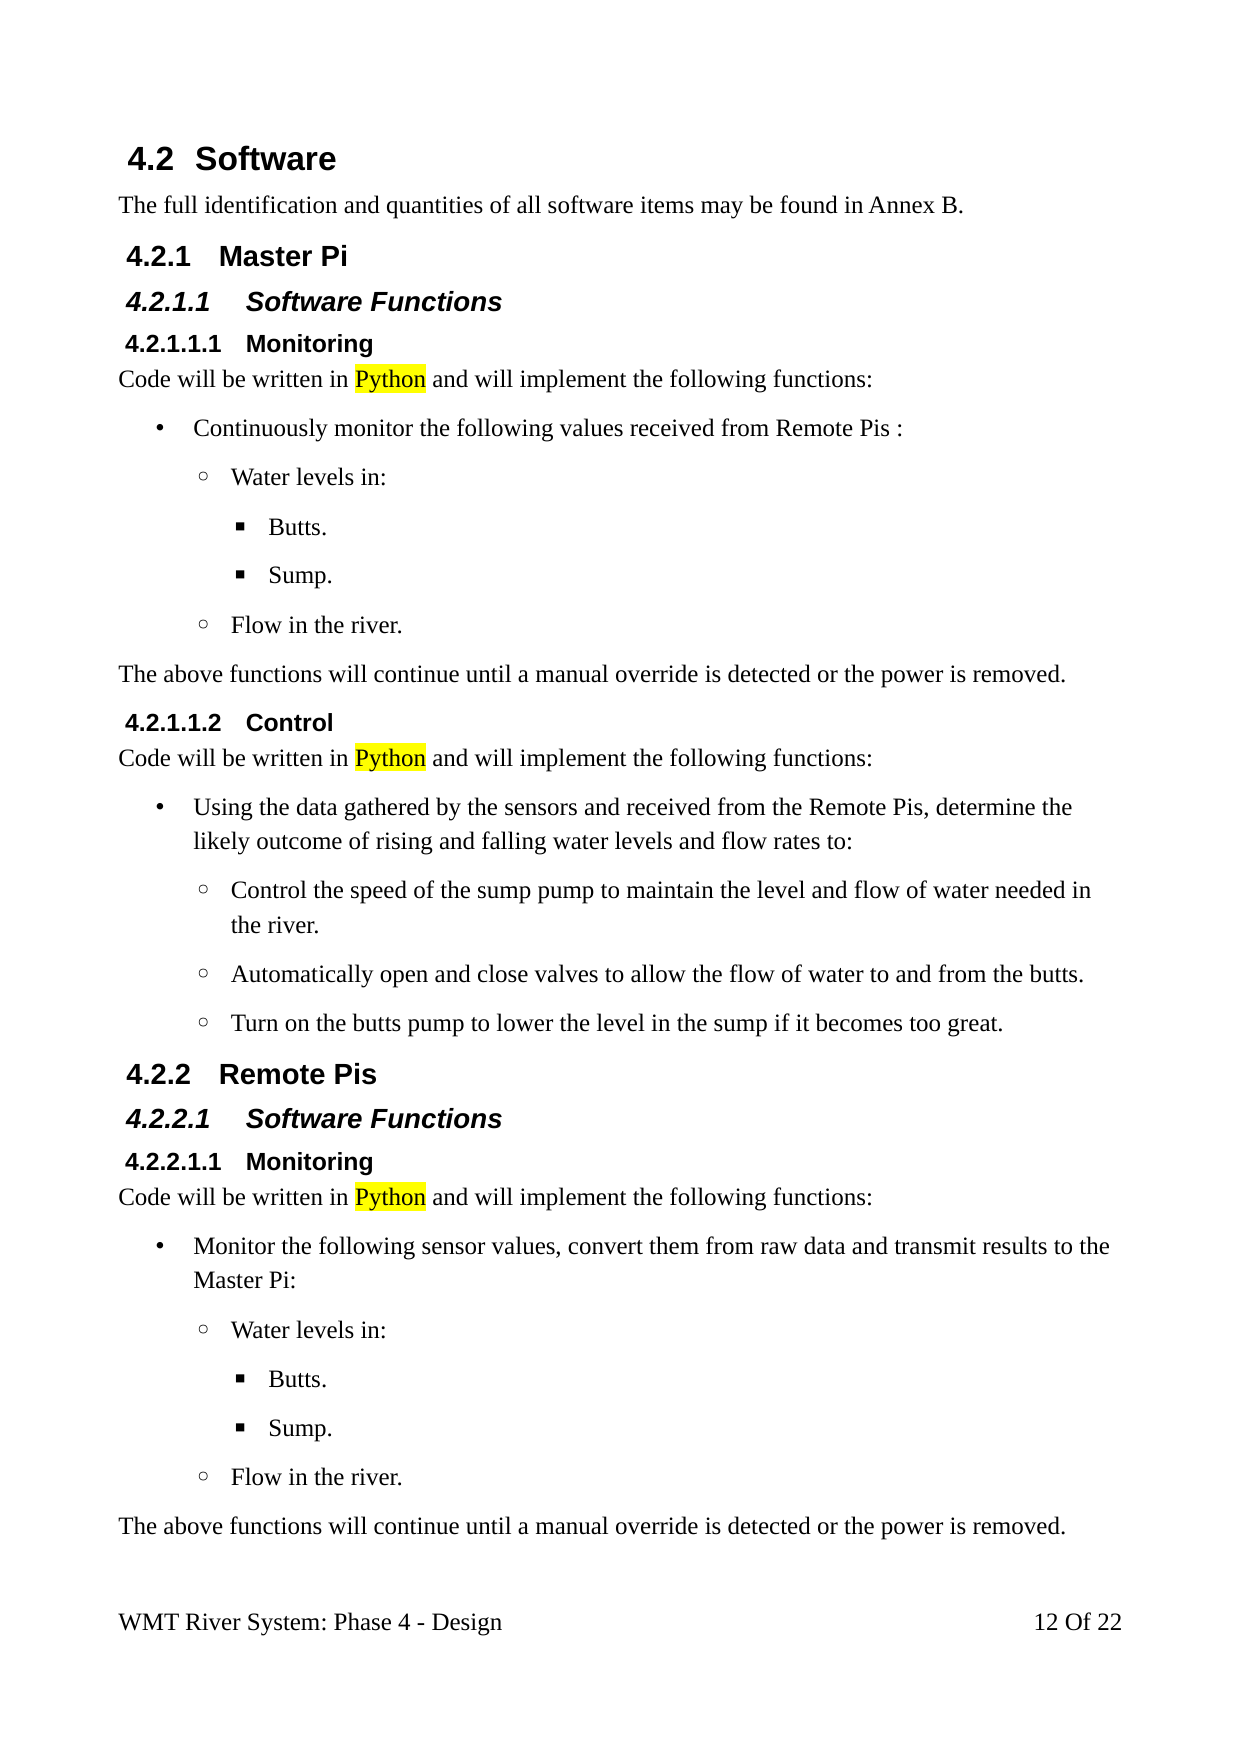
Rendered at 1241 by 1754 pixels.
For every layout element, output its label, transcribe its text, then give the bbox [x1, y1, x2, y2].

subtitle Monitoring [118, 1147, 1122, 1176]
subtitle Software [118, 139, 1122, 178]
list Turn on the butts pump to lower the level in the sump if it becomes too great. [193, 1008, 1122, 1037]
list Monitor the following sensor values, convert them from raw data and transmit results to the Master Pi: [156, 1231, 1122, 1294]
list Continuously monitor the following values received from Remote Pis : [156, 413, 1122, 442]
list Water levels in: [193, 462, 1122, 491]
list Using the data gathered by the sensors and received from the Remote Pis, determine the likely outcome of rising and falling water levels and flow rates to: [156, 792, 1122, 855]
list Flow in the river. [193, 1462, 1122, 1491]
subtitle Master Pi [118, 239, 1122, 273]
subtitle Software Functions [118, 285, 1122, 317]
subtitle Monitoring [118, 329, 1122, 358]
list Control the speed of the sump pump to maintain the level and flow of water needed in the river. [193, 875, 1122, 938]
list Butts. [231, 512, 1122, 540]
text The above functions will continue until a manual override is detected or the power is removed. [118, 1511, 1122, 1540]
text Code will be written in Python and will implement the following functions: [118, 1182, 1122, 1211]
list Flow in the river. [193, 610, 1122, 638]
list Butts. [231, 1364, 1122, 1392]
list Automatically open and close valves to allow the flow of water to and from the butts. [193, 959, 1122, 987]
list Water levels in: [193, 1315, 1122, 1343]
text The above functions will continue until a manual override is detected or the power is removed. [118, 659, 1122, 687]
text Code will be written in Python and will implement the following functions: [118, 743, 1122, 771]
list Sump. [231, 561, 1122, 589]
subtitle Software Functions [118, 1103, 1122, 1135]
subtitle Remote Pis [118, 1057, 1122, 1090]
text Code will be written in Python and will implement the following functions: [118, 364, 1122, 393]
subtitle Control [118, 708, 1122, 736]
list Sump. [231, 1413, 1122, 1442]
text The full identification and quantities of all software items may be found in Annex B. [118, 190, 1122, 219]
